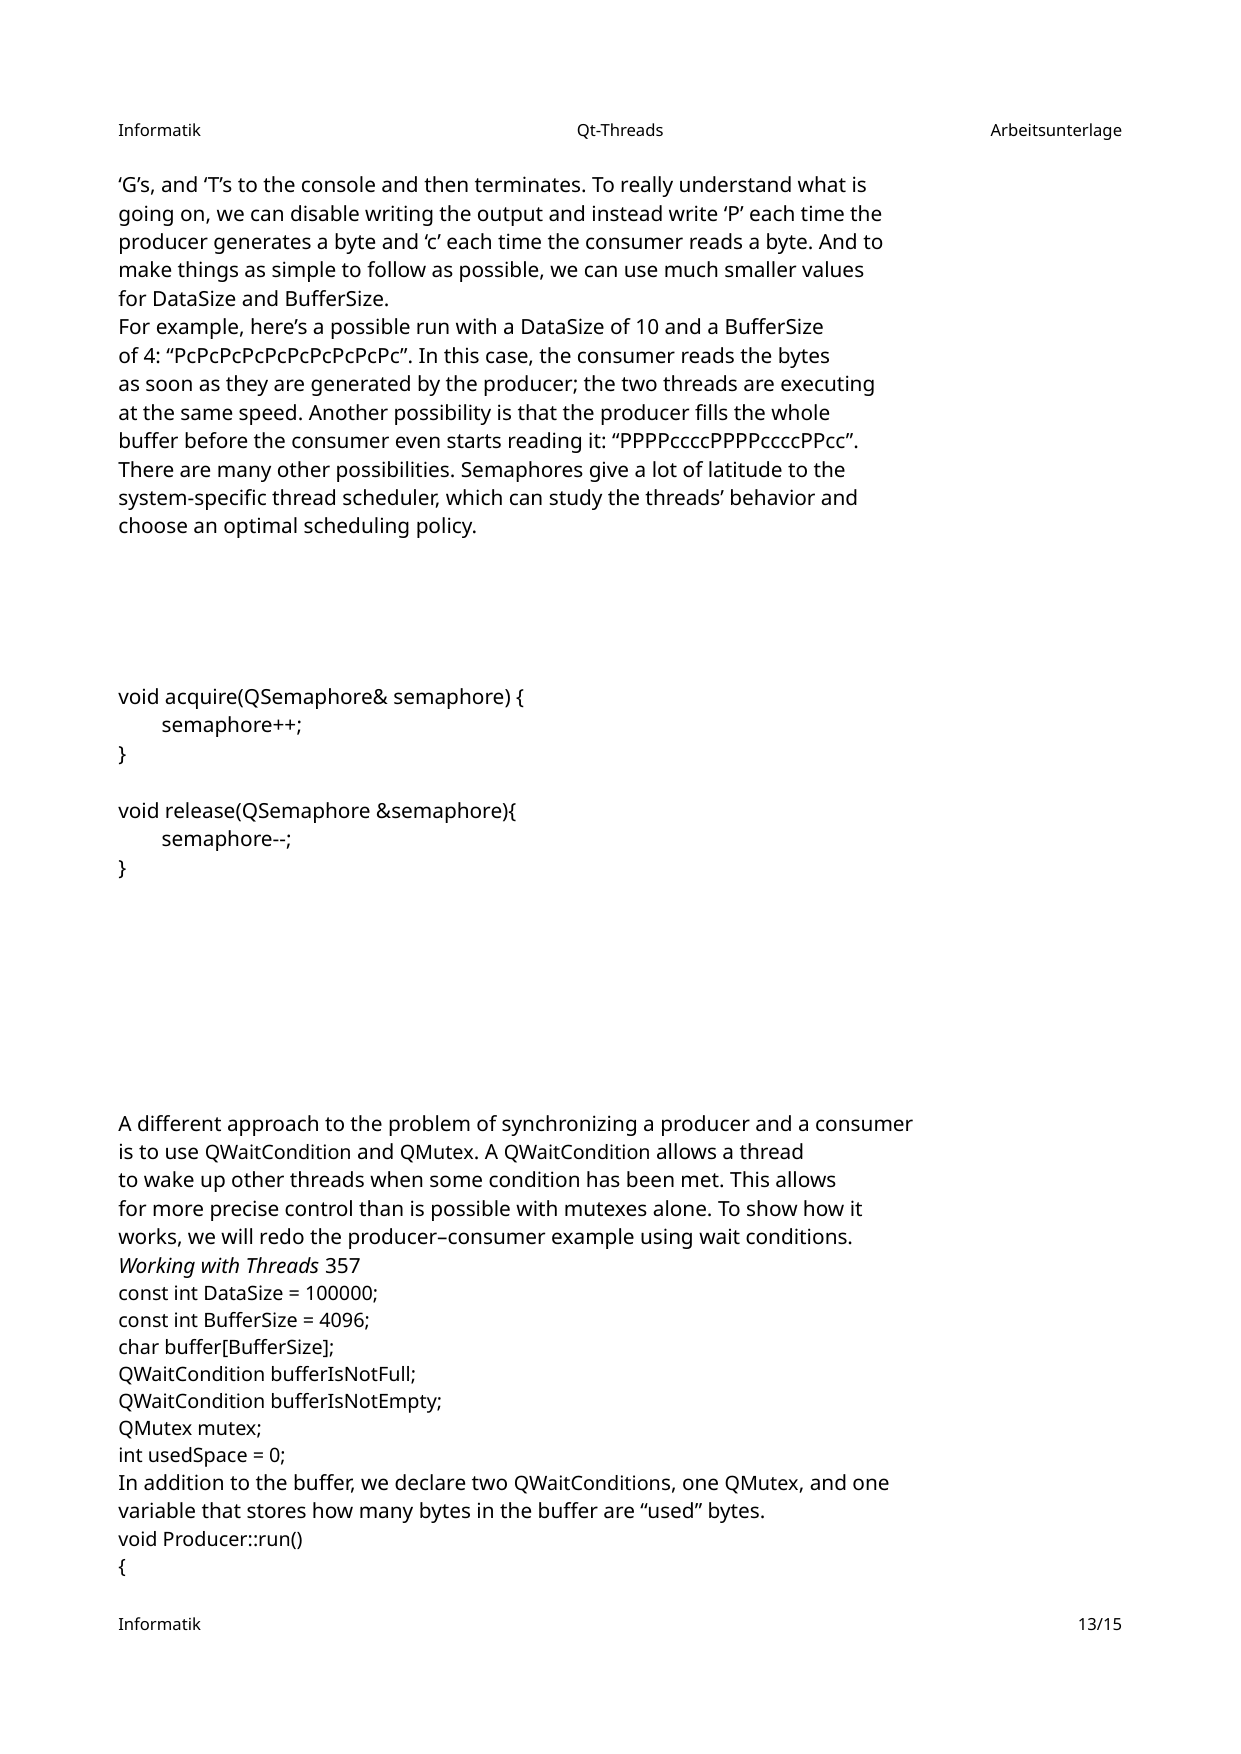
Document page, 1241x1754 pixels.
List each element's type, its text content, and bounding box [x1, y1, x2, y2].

text void Producer::run() [118, 1525, 1122, 1552]
text const int BufferSize = 4096; [118, 1306, 1122, 1333]
text QWaitCondition bufferIsNotFull; [118, 1360, 1122, 1387]
text { [118, 1552, 1122, 1579]
text void release(QSemaphore &semaphore){ [118, 796, 1122, 824]
text works, we will redo the producer–consumer example using wait conditions. [118, 1222, 1122, 1251]
text char buffer[BufferSize]; [118, 1333, 1122, 1360]
text const int DataSize = 100000; [118, 1279, 1122, 1306]
text Working with Threads 357 [118, 1251, 1122, 1279]
text ‘G’s, and ‘T’s to the console and then terminates. To really understand what is [118, 170, 1122, 199]
text buffer before the consumer even starts reading it: “PPPPccccPPPPccccPPcc”. [118, 426, 1122, 455]
text QMutex mutex; [118, 1414, 1122, 1441]
text } [118, 853, 1122, 881]
text A different approach to the problem of synchronizing a producer and a consumer [118, 1109, 1122, 1137]
text semaphore--; [118, 824, 1122, 853]
text void acquire(QSemaphore& semaphore) { [118, 682, 1122, 711]
text to wake up other threads when some condition has been met. This allows [118, 1166, 1122, 1194]
text QWaitCondition bufferIsNotEmpty; [118, 1387, 1122, 1414]
text There are many other possibilities. Semaphores give a lot of latitude to the [118, 455, 1122, 483]
text going on, we can disable writing the output and instead write ‘P’ each time the [118, 199, 1122, 227]
text variable that stores how many bytes in the buffer are “used” bytes. [118, 1497, 1122, 1525]
text at the same speed. Another possibility is that the producer fills the whole [118, 398, 1122, 426]
text In addition to the buffer, we declare two QWaitConditions, one QMutex, and one [118, 1468, 1122, 1497]
text make things as simple to follow as possible, we can use much smaller values [118, 256, 1122, 284]
text for more precise control than is possible with mutexes alone. To show how it [118, 1194, 1122, 1222]
text of 4: “PcPcPcPcPcPcPcPcPcPc”. In this case, the consumer reads the bytes [118, 341, 1122, 369]
text system-specific thread scheduler, which can study the threads’ behavior and [118, 483, 1122, 512]
text choose an optimal scheduling policy. [118, 512, 1122, 540]
text as soon as they are generated by the producer; the two threads are executing [118, 369, 1122, 398]
text For example, here’s a possible run with a DataSize of 10 and a BufferSize [118, 312, 1122, 341]
text is to use QWaitCondition and QMutex. A QWaitCondition allows a thread [118, 1137, 1122, 1166]
text semaphore++; [118, 711, 1122, 739]
text producer generates a byte and ‘c’ each time the consumer reads a byte. And to [118, 227, 1122, 256]
text for DataSize and BufferSize. [118, 284, 1122, 312]
text int usedSpace = 0; [118, 1441, 1122, 1468]
text } [118, 739, 1122, 767]
